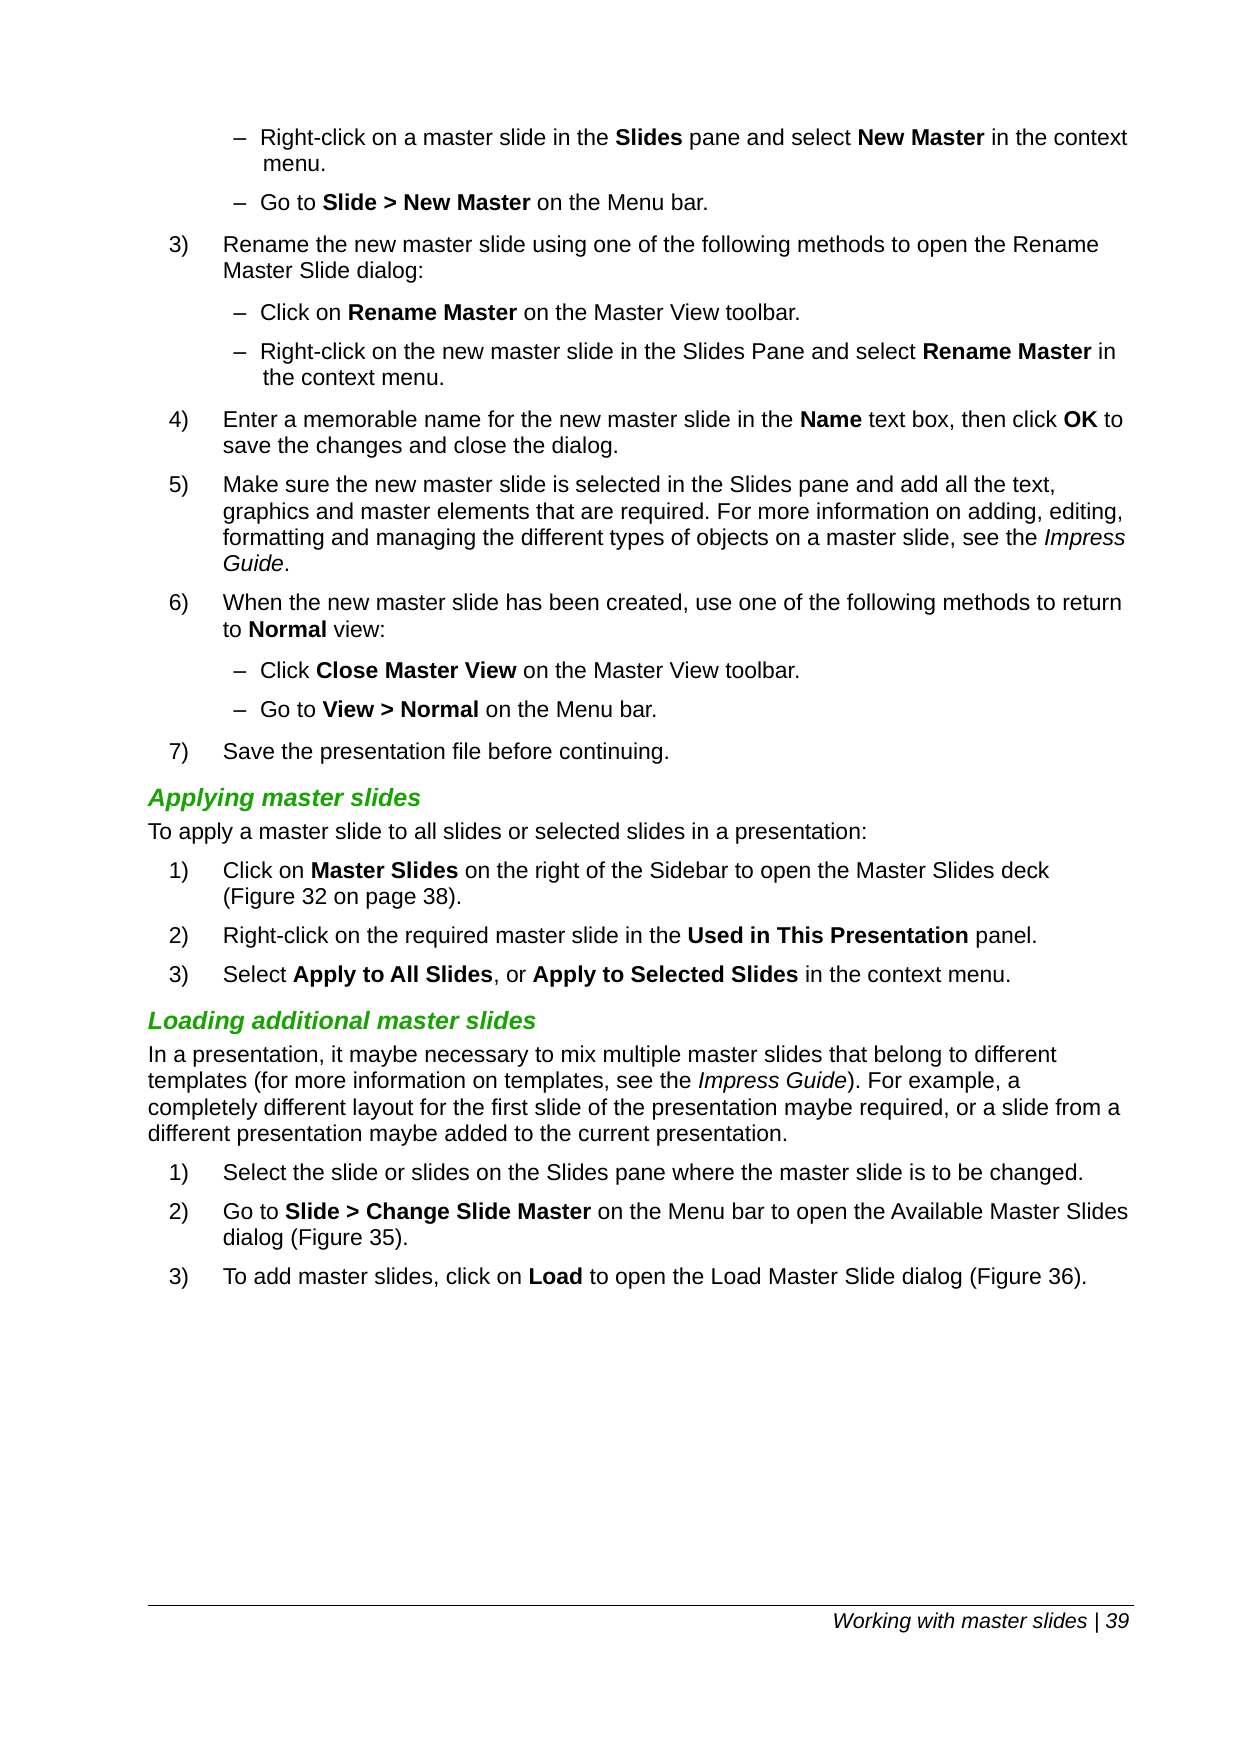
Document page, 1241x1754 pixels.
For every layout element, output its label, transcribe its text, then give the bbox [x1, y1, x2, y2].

subtitle Loading additional master slides [148, 1006, 1134, 1035]
subtitle Applying master slides [148, 783, 1134, 812]
list Right-click on the required master slide in the Used in This Presentation panel. [189, 922, 1134, 948]
list Select the slide or slides on the Slides pane where the master slide is to be changed. [189, 1159, 1134, 1185]
list When the new master slide has been created, use one of the following methods to return to Normal view: [189, 589, 1134, 642]
list Go to Slide > New Master on the Menu bar. [230, 186, 1134, 218]
list To add master slides, click on Load to open the Load Master Slide dialog (Figure 36). [189, 1263, 1134, 1289]
list Save the presentation file before continuing. [189, 738, 1134, 764]
text In a presentation, it maybe necessary to mix multiple master slides that belong to different templates (for more information on templates, see the Impress Guide). For example, a completely different layout for the first slide of the presentation maybe required, or a slide from a different presentation maybe added to the current presentation. [148, 1041, 1134, 1146]
list Click on Master Slides on the right of the Sidebar to open the Master Slides deck (Figure 32 on page 38). [189, 857, 1134, 909]
list Enter a memorable name for the new master slide in the Name text box, then click OK to save the changes and close the dialog. [189, 406, 1134, 459]
list Go to Slide > Change Slide Master on the Menu bar to open the Available Master Slides dialog (Figure 35). [189, 1198, 1134, 1251]
list Rename the new master slide using one of the following methods to open the Rename Master Slide dialog: [189, 231, 1134, 284]
list Right-click on a master slide in the Slides pane and select New Master in the context menu. [230, 121, 1134, 177]
list Right-click on the new master slide in the Slides Pane and select Rename Master in the context menu. [230, 335, 1134, 393]
list Click on Rename Master on the Master View toolbar. [230, 296, 1134, 325]
text To apply a master slide to all slides or selected slides in a presentation: [148, 818, 1134, 844]
list Make sure the new master slide is selected in the Slides pane and add all the text, graphics and master elements that are required. For more information on adding, editing, formatting and managing the different types of objects on a master slide, see the Impress Guide. [189, 471, 1134, 577]
list Click Close Master View on the Master View toolbar. [230, 654, 1134, 684]
list Select Apply to All Slides, or Apply to Selected Slides in the context menu. [189, 961, 1134, 987]
list Go to View > Normal on the Menu bar. [230, 693, 1134, 725]
